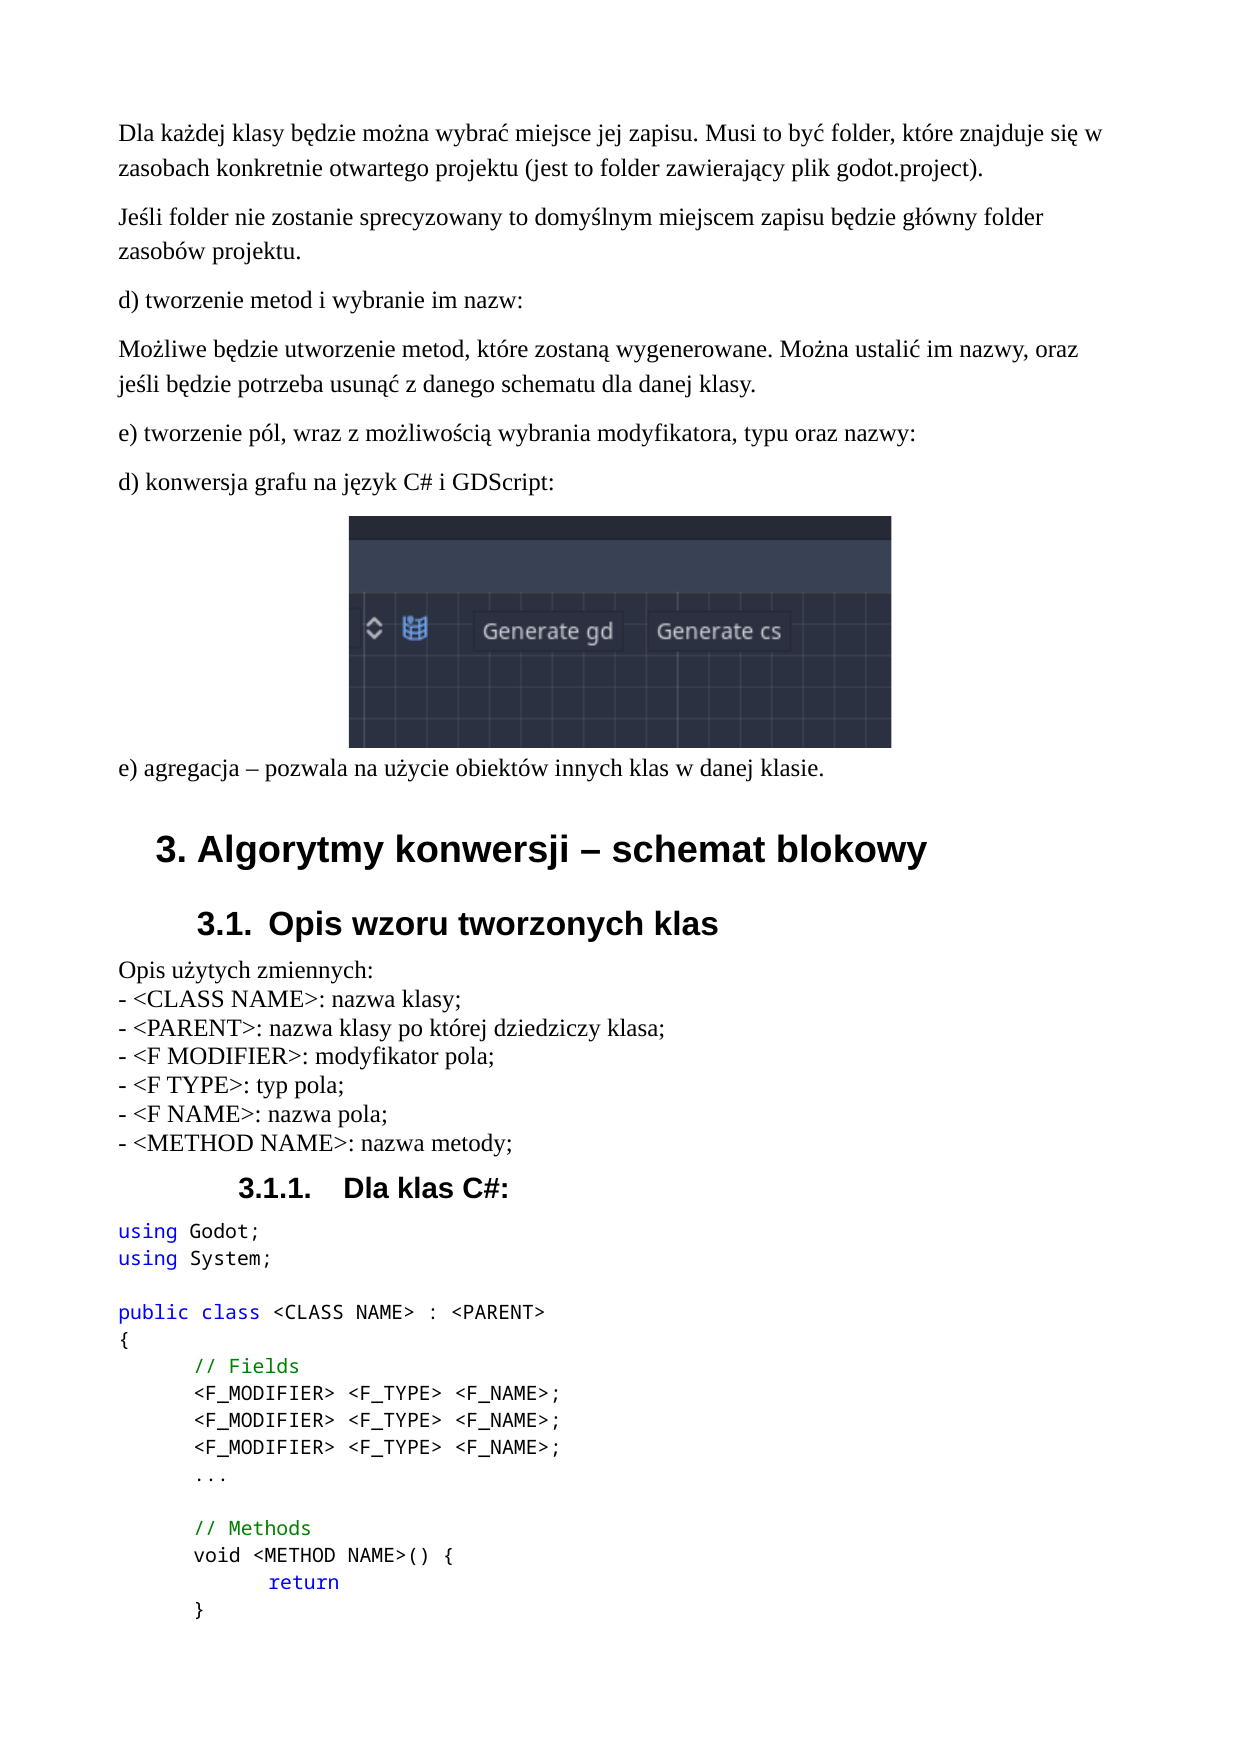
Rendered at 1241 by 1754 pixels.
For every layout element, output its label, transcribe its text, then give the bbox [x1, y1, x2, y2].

text - <METHOD NAME>: nazwa metody; [118, 1128, 1122, 1156]
text <F_MODIFIER> <F_TYPE> <F_NAME>; [118, 1433, 1122, 1460]
text Możliwe będzie utworzenie metod, które zostaną wygenerowane. Można ustalić im nazwy, oraz jeśli będzie potrzeba usunąć z danego schematu dla danej klasy. [118, 334, 1122, 397]
text public class <CLASS NAME> : <PARENT> [118, 1298, 1122, 1325]
text ... [118, 1460, 1122, 1487]
text return [118, 1568, 1122, 1595]
subtitle Algorytmy konwersji – schemat blokowy [155, 827, 1122, 871]
text - <F TYPE>: typ pola; [118, 1070, 1122, 1099]
subtitle Opis wzoru tworzonych klas [197, 904, 1122, 943]
text } [118, 1595, 1122, 1622]
text Opis użytych zmiennych: [118, 955, 1122, 984]
text d) tworzenie metod i wybranie im nazw: [118, 285, 1122, 314]
text - <CLASS NAME>: nazwa klasy; [118, 984, 1122, 1013]
text Dla każdej klasy będzie można wybrać miejsce jej zapisu. Musi to być folder, które znajduje się w zasobach konkretnie otwartego projektu (jest to folder zawierający plik godot.project). [118, 118, 1122, 181]
text e) agregacja – pozwala na użycie obiektów innych klas w danej klasie. [118, 516, 1122, 782]
text // Fields [118, 1352, 1122, 1379]
text void <METHOD NAME>() { [118, 1541, 1122, 1568]
text <F_MODIFIER> <F_TYPE> <F_NAME>; [118, 1406, 1122, 1433]
text <F_MODIFIER> <F_TYPE> <F_NAME>; [118, 1379, 1122, 1406]
text e) tworzenie pól, wraz z możliwością wybrania modyfikatora, typu oraz nazwy: [118, 418, 1122, 447]
text using Godot; [118, 1217, 1122, 1244]
text // Methods [118, 1514, 1122, 1541]
text Jeśli folder nie zostanie sprecyzowany to domyślnym miejscem zapisu będzie główny folder zasobów projektu. [118, 202, 1122, 265]
text - <F NAME>: nazwa pola; [118, 1099, 1122, 1128]
subtitle Dla klas C#: [238, 1171, 1122, 1205]
text - <F MODIFIER>: modyfikator pola; [118, 1041, 1122, 1070]
picture [348, 516, 892, 748]
text { [118, 1325, 1122, 1352]
text - <PARENT>: nazwa klasy po której dziedziczy klasa; [118, 1013, 1122, 1041]
text using System; [118, 1244, 1122, 1271]
text d) konwersja grafu na język C# i GDScript: [118, 467, 1122, 496]
